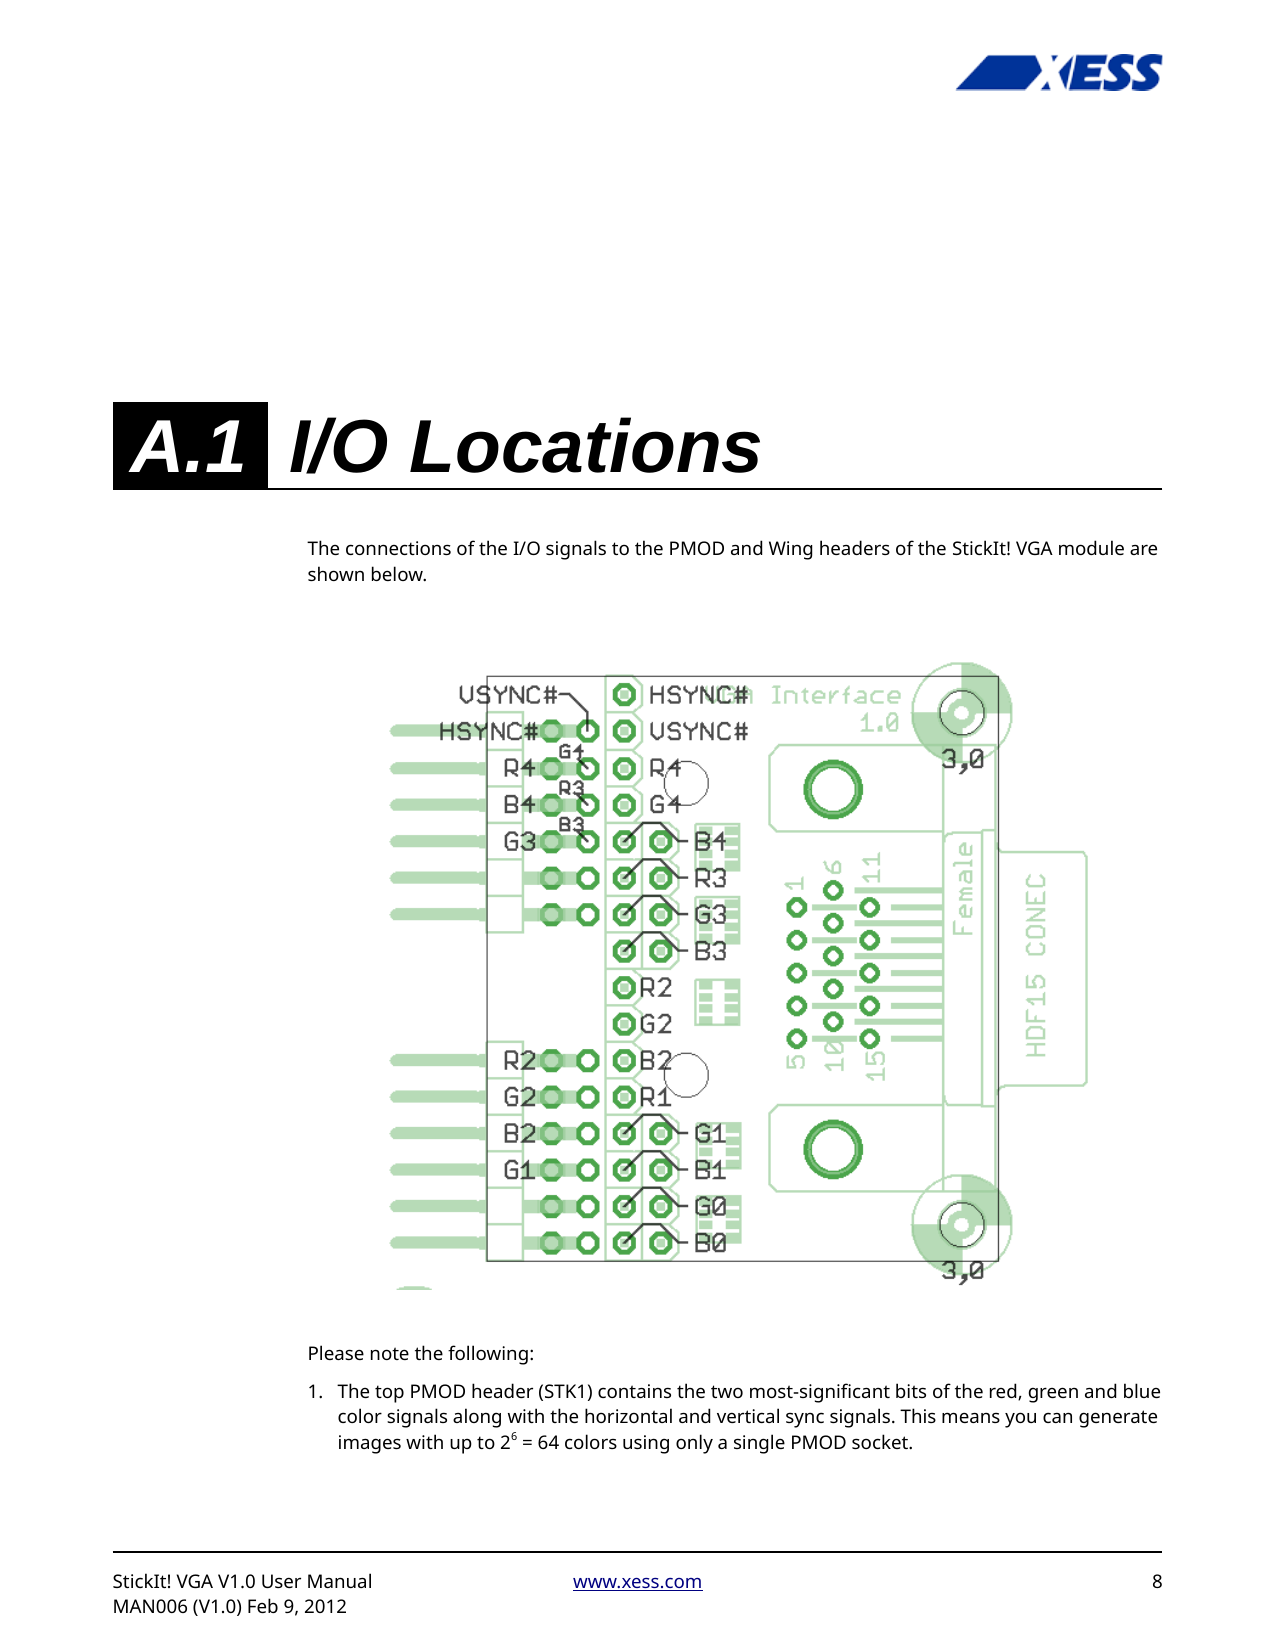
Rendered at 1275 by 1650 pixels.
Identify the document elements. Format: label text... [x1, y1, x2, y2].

subtitle I/O Locations [268, 402, 1162, 488]
text The connections of the I/O signals to the PMOD and Wing headers of the StickIt! VGA module are shown below. [307, 535, 1162, 586]
list The top PMOD header (STK1) contains the two most-significant bits of the red, green and blue color signals along with the horizontal and vertical sync signals. This means you can generate images with up to 26 = 64 colors using only a single PMOD socket. [307, 1378, 1162, 1454]
picture [370, 598, 1100, 1290]
text Please note the following: [307, 1340, 1162, 1365]
picture [955, 54, 1163, 91]
